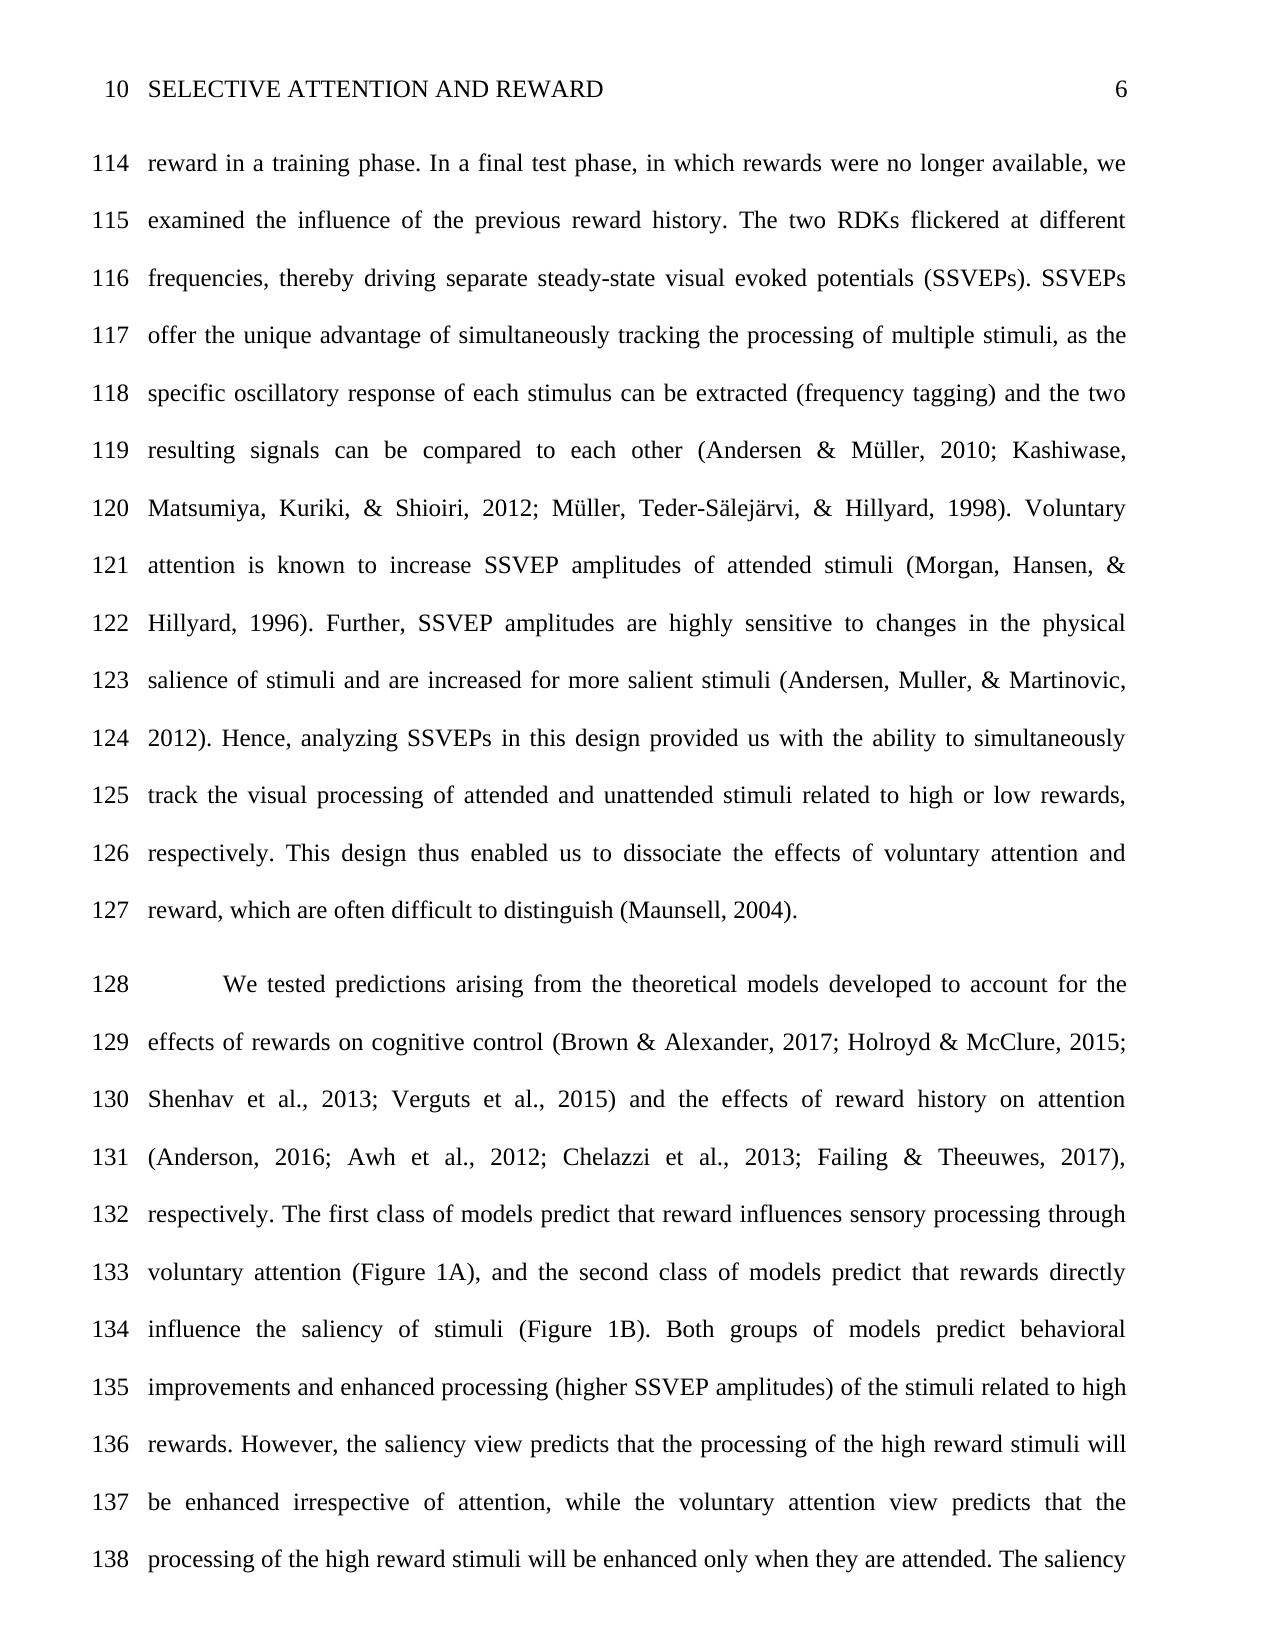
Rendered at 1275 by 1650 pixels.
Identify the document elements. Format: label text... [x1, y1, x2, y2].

text We tested predictions arising from the theoretical models developed to account for the effects of rewards on cognitive control (Brown & Alexander, 2017; Holroyd & McClure, 2015; Shenhav et al., 2013; Verguts et al., 2015) and the effects of reward history on attention (Anderson, 2016; Awh et al., 2012; Chelazzi et al., 2013; Failing & Theeuwes, 2017), respectively. The first class of models predict that reward influences sensory processing through voluntary attention (Figure 1A), and the second class of models predict that rewards directly influence the saliency of stimuli (Figure 1B). Both groups of models predict behavioral improvements and enhanced processing (higher SSVEP amplitudes) of the stimuli related to high rewards. However, the saliency view predicts that the processing of the high reward stimuli will be enhanced irrespective of attention, while the voluntary attention view predicts that the processing of the high reward stimuli will be enhanced only when they are attended. The saliency [148, 969, 1127, 1573]
text reward in a training phase. In a final test phase, in which rewards were no longer available, we examined the influence of the previous reward history. The two RDKs flickered at different frequencies, thereby driving separate steady-state visual evoked potentials (SSVEPs). SSVEPs offer the unique advantage of simultaneously tracking the processing of multiple stimuli, as the specific oscillatory response of each stimulus can be extracted (frequency tagging) and the two resulting signals can be compared to each other (Andersen & Müller, 2010; Kashiwase, Matsumiya, Kuriki, & Shioiri, 2012; Müller, Teder-Sälejärvi, & Hillyard, 1998). Voluntary attention is known to increase SSVEP amplitudes of attended stimuli (Morgan, Hansen, & Hillyard, 1996). Further, SSVEP amplitudes are highly sensitive to changes in the physical salience of stimuli and are increased for more salient stimuli (Andersen, Muller, & Martinovic, 2012). Hence, analyzing SSVEPs in this design provided us with the ability to simultaneously track the visual processing of attended and unattended stimuli related to high or low rewards, respectively. This design thus enabled us to dissociate the effects of voluntary attention and reward, which are often difficult to distinguish (Maunsell, 2004). [148, 148, 1127, 924]
